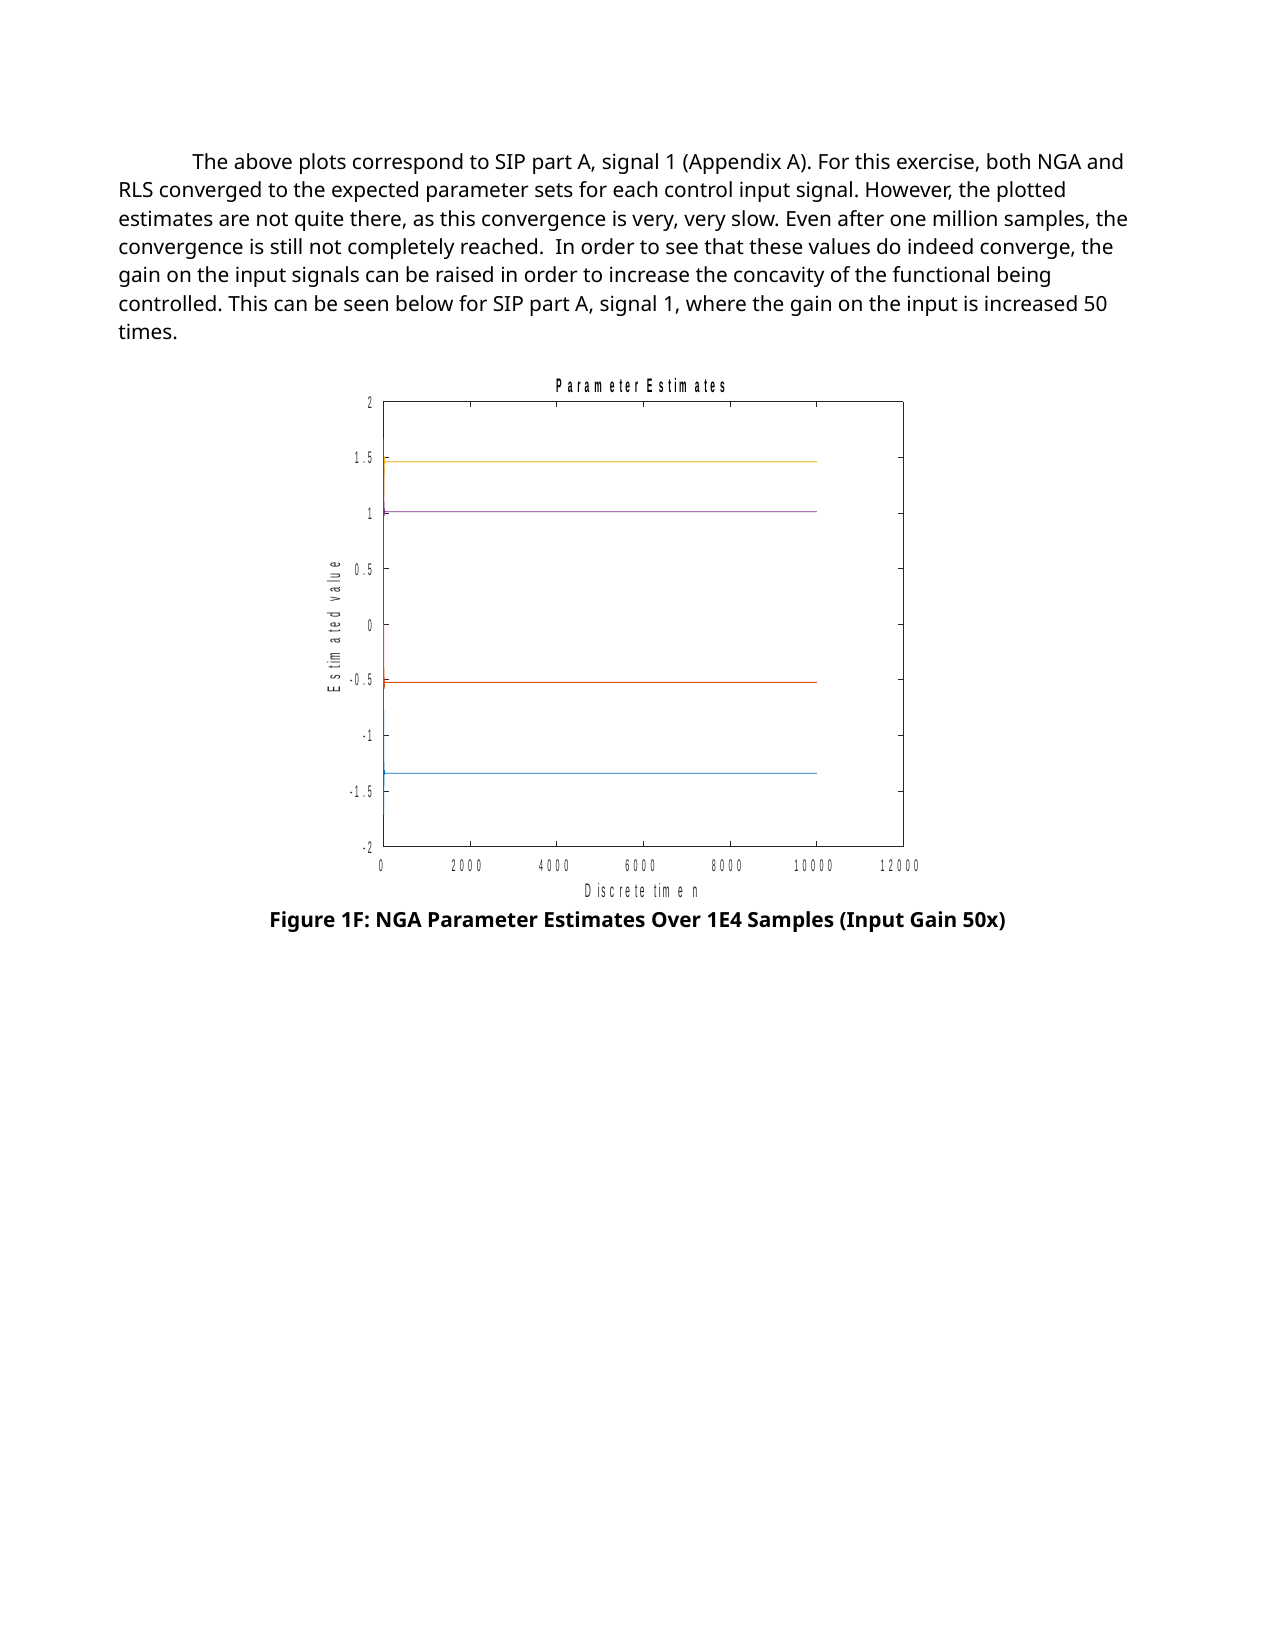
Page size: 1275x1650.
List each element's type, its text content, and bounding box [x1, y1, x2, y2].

text The above plots correspond to SIP part A, signal 1 (Appendix A). For this exercise, both NGA and RLS converged to the expected parameter sets for each control input signal. However, the plotted estimates are not quite there, as this convergence is very, very slow. Even after one million samples, the convergence is still not completely reached. In order to see that these values do indeed converge, the gain on the input signals can be raised in order to increase the concavity of the functional being controlled. This can be seen below for SIP part A, signal 1, where the gain on the input is increased 50 times. [118, 147, 1157, 346]
text Figure 1F: NGA Parameter Estimates Over 1E4 Samples (Input Gain 50x) [118, 346, 1157, 933]
